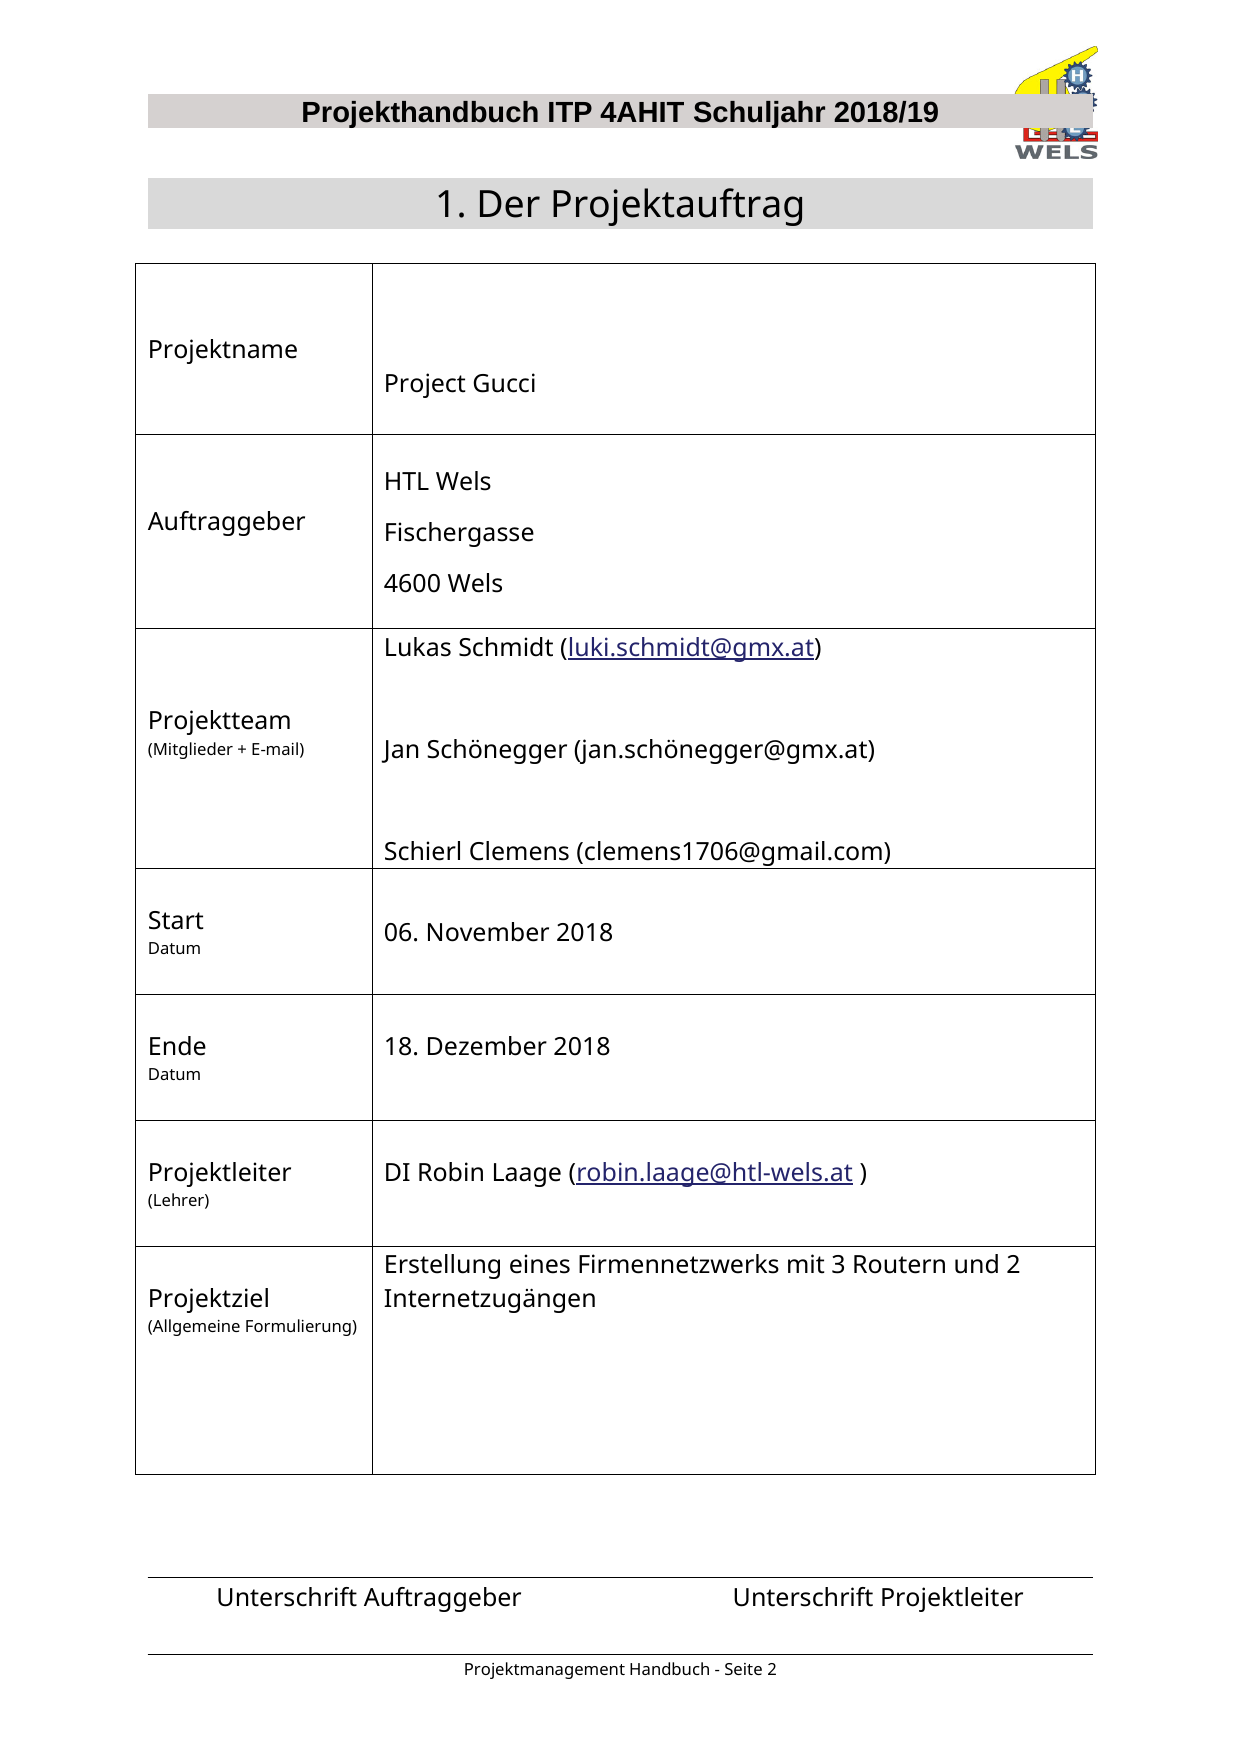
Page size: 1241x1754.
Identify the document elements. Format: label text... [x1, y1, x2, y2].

table_cell Start Datum [136, 869, 372, 994]
table_cell 18. Dezember 2018 [373, 995, 1095, 1119]
table_cell HTL Wels Fischergasse 4600 Wels [373, 435, 1095, 628]
table_header Projektname [136, 264, 372, 434]
table_cell Erstellung eines Firmennetzwerks mit 3 Routern und 2 Internetzugängen [373, 1247, 1095, 1474]
table_cell 06. November 2018 [373, 869, 1095, 994]
table_header Project Gucci [373, 264, 1095, 434]
subtitle 1. Der Projektauftrag [148, 178, 1093, 229]
table_cell Ende Datum [136, 995, 372, 1119]
text Unterschrift Auftraggeber Unterschrift Projektleiter [148, 1578, 1093, 1614]
table_cell Projektleiter (Lehrer) [136, 1121, 372, 1246]
table_cell Auftraggeber [136, 435, 372, 628]
table_cell Projektteam (Mitglieder + E-mail) [136, 629, 372, 868]
table_cell Lukas Schmidt (luki.schmidt@gmx.at) Jan Schönegger (jan.schönegger@gmx.at) Schierl Clemens (clemens1706@gmail.com) [373, 629, 1095, 868]
table_cell DI Robin Laage (robin.laage@htl-wels.at ) [373, 1121, 1095, 1246]
table_cell Projektziel (Allgemeine Formulierung) [136, 1247, 372, 1474]
picture [1013, 46, 1098, 159]
